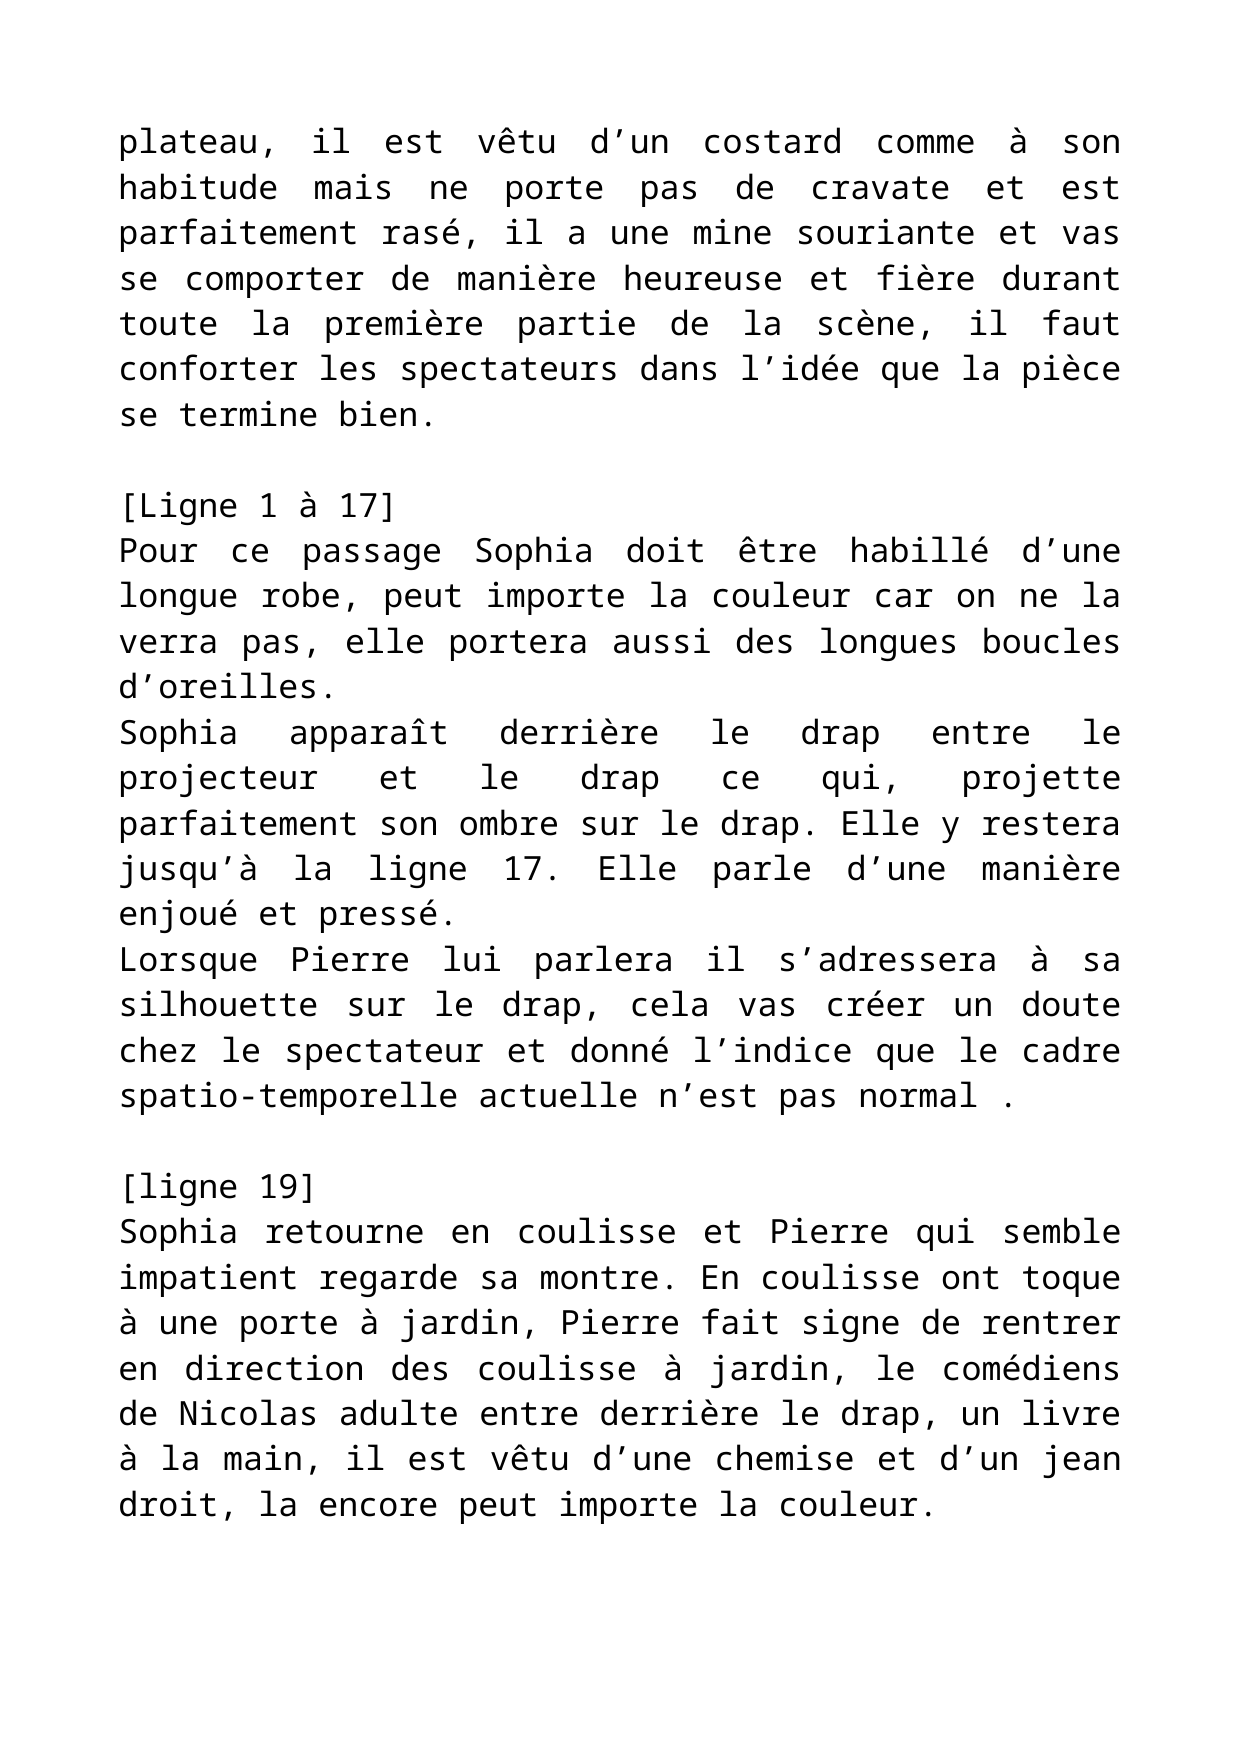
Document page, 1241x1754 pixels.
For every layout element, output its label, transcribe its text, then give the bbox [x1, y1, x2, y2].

text Lorsque Pierre lui parlera il s’adressera à sa silhouette sur le drap, cela vas créer un doute chez le spectateur et donné l’indice que le cadre spatio-temporelle actuelle n’est pas normal . [118, 936, 1122, 1117]
text [Ligne 1 à 17] [118, 481, 1122, 527]
text Sophia apparaît derrière le drap entre le projecteur et le drap ce qui, projette parfaitement son ombre sur le drap. Elle y restera jusqu’à la ligne 17. Elle parle d’une manière enjoué et pressé. [118, 708, 1122, 936]
text plateau, il est vêtu d’un costard comme à son habitude mais ne porte pas de cravate et est parfaitement rasé, il a une mine souriante et vas se comporter de manière heureuse et fière durant toute la première partie de la scène, il faut conforter les spectateurs dans l’idée que la pièce se termine bien. [118, 118, 1122, 436]
text Pour ce passage Sophia doit être habillé d’une longue robe, peut importe la couleur car on ne la verra pas, elle portera aussi des longues boucles d’oreilles. [118, 527, 1122, 708]
text Sophia retourne en coulisse et Pierre qui semble impatient regarde sa montre. En coulisse ont toque à une porte à jardin, Pierre fait signe de rentrer en direction des coulisse à jardin, le comédiens de Nicolas adulte entre derrière le drap, un livre à la main, il est vêtu d’une chemise et d’un jean droit, la encore peut importe la couleur. [118, 1208, 1122, 1526]
text [ligne 19] [118, 1163, 1122, 1208]
